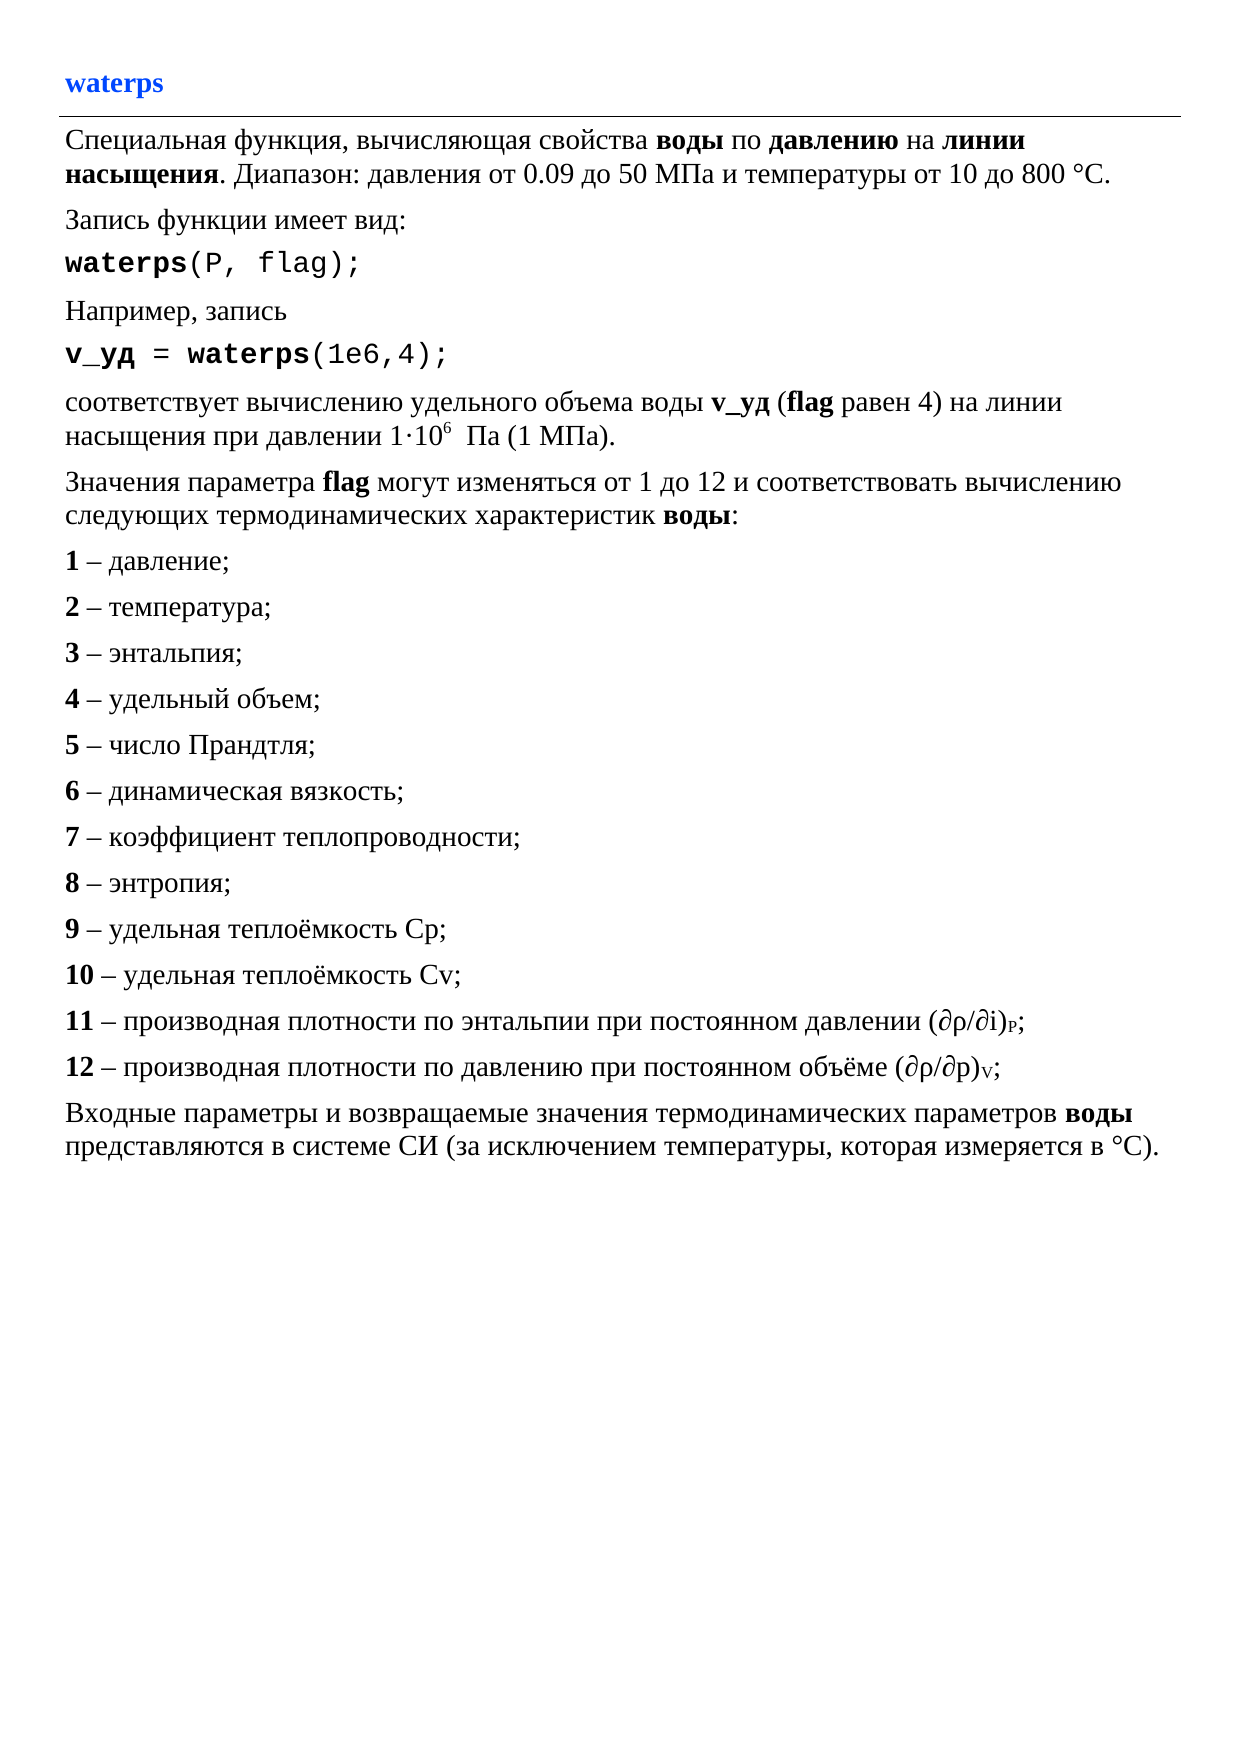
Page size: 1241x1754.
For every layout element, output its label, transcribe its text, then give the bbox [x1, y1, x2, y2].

table_header waterps [59, 59, 1181, 116]
table_cell Специальная функция, вычисляющая свойства воды по давлению на линии насыщения. Диапазон: давления от 0.09 до 50 МПа и температуры от 10 до 800 °С. Запись функции имеет вид: waterps(P, flag); Например, запись v_уд = waterps(1е6,4); соответствует вычислению удельного объема воды v_уд (flag равен 4) на линии насыщения при давлении 1·106 Па (1 МПа). Значения параметра flag могут изменяться от 1 до 12 и соответствовать вычислению следующих термодинамических характеристик воды: 1 – давление; 2 – температура; 3 – энтальпия; 4 – удельный объем; 5 – число Прандтля; 6 – динамическая вязкость; 7 – коэффициент теплопроводности; 8 – энтропия; 9 – удельная теплоёмкость Cp; 10 – удельная теплоёмкость Cv; 11 – производная плотности по энтальпии при постоянном давлении (∂ρ/∂i)P; 12 – производная плотности по давлению при постоянном объёме (∂ρ/∂p)V; Входные параметры и возвращаемые значения термодинамических параметров воды представляются в системе СИ (за исключением температуры, которая измеряется в °С). [59, 117, 1181, 1180]
